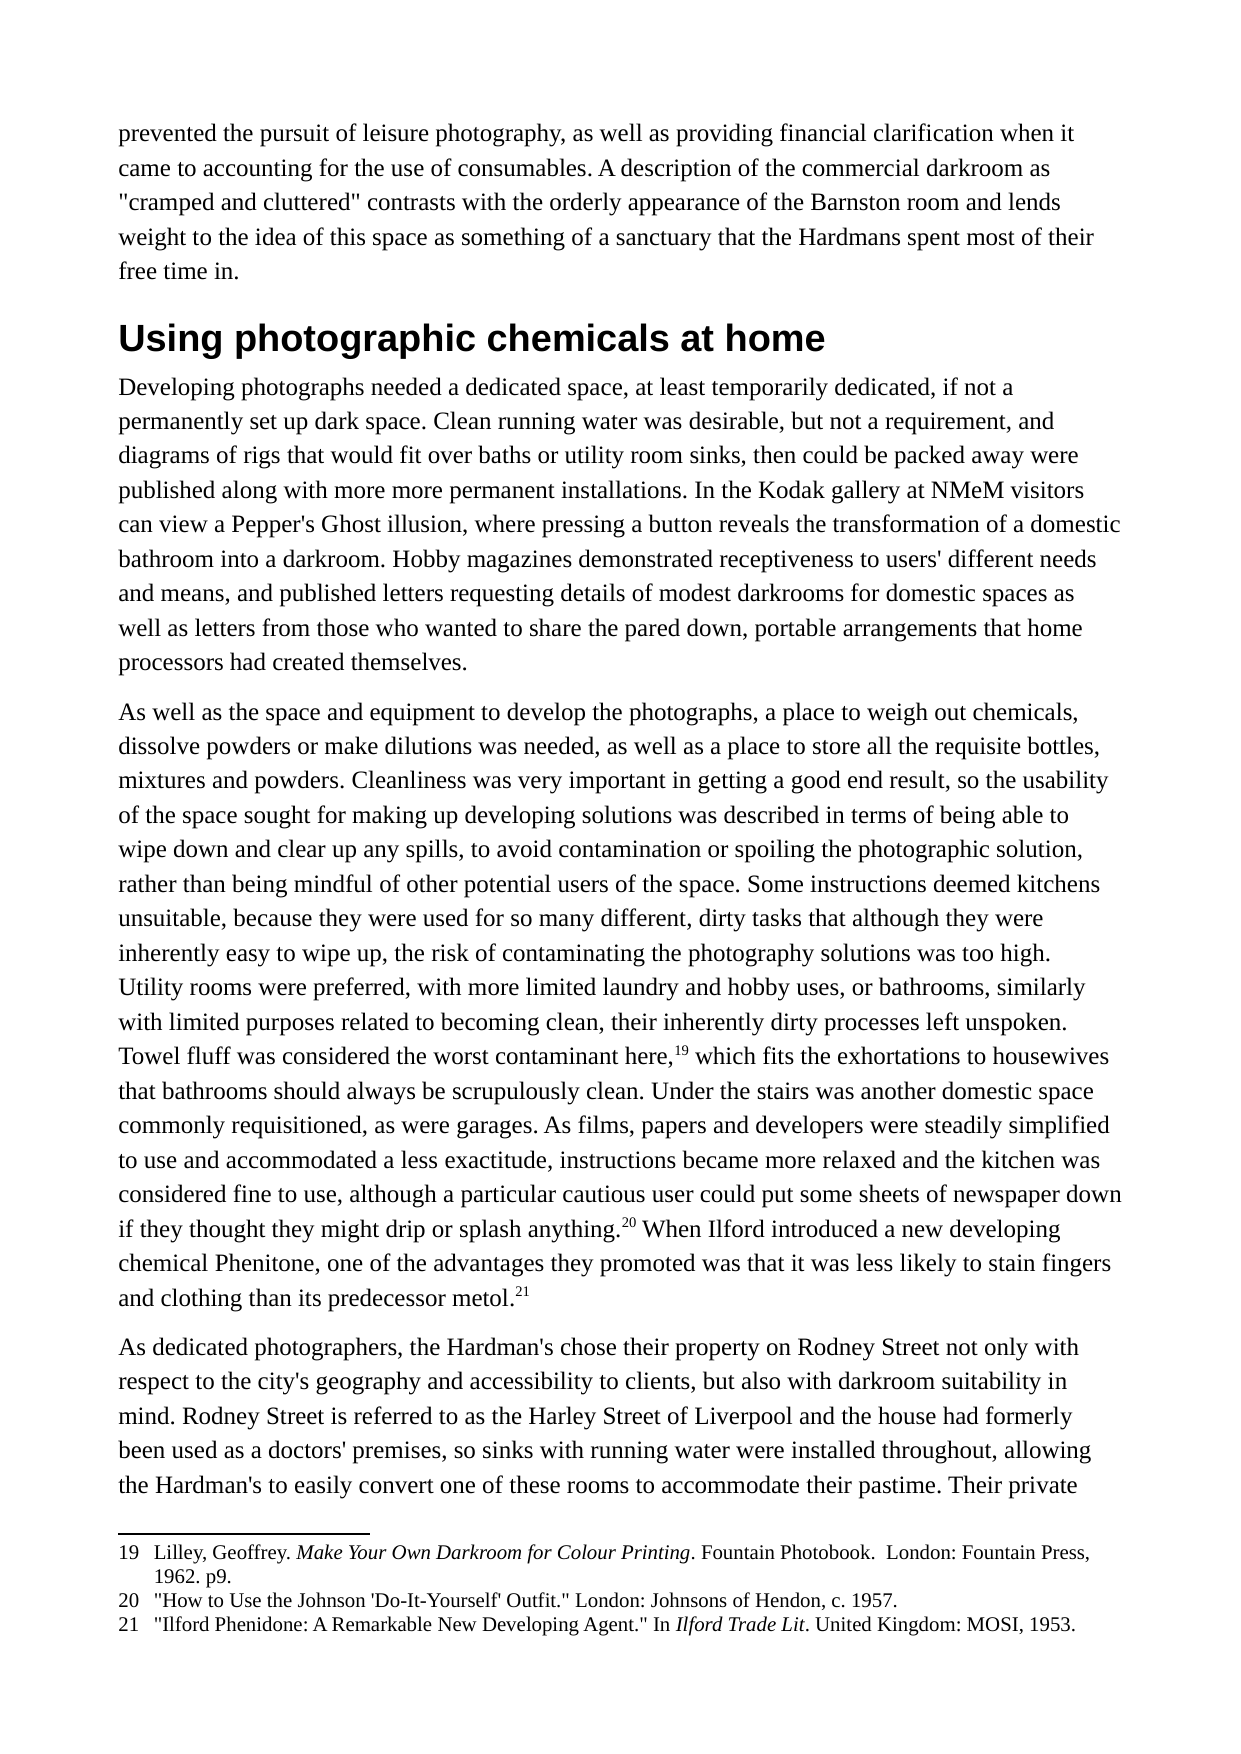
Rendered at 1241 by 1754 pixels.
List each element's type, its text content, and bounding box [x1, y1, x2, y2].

subtitle Using photographic chemicals at home [118, 316, 1122, 359]
text As dedicated photographers, the Hardman's chose their property on Rodney Street not only with respect to the city's geography and accessibility to clients, but also with darkroom suitability in mind. Rodney Street is referred to as the Harley Street of Liverpool and the house had formerly been used as a doctors' premises, so sinks with running water were installed throughout, allowing the Hardman's to easily convert one of these rooms to accommodate their pastime. Their private [118, 1332, 1122, 1498]
text Developing photographs needed a dedicated space, at least temporarily dedicated, if not a permanently set up dark space. Clean running water was desirable, but not a requirement, and diagrams of rigs that would fit over baths or utility room sinks, then could be packed away were published along with more more permanent installations. In the Kodak gallery at NMeM visitors can view a Pepper's Ghost illusion, where pressing a button reveals the transformation of a domestic bathroom into a darkroom. Hobby magazines demonstrated receptiveness to users' different needs and means, and published letters requesting details of modest darkrooms for domestic spaces as well as letters from those who wanted to share the pared down, portable arrangements that home processors had created themselves. [118, 372, 1122, 676]
text Lilley, Geoffrey. Make Your Own Darkroom for Colour Printing. Fountain Photobook. London: Fountain Press, 1962. p9. [118, 1539, 1122, 1588]
text prevented the pursuit of leisure photography, as well as providing financial clarification when it came to accounting for the use of consumables. A description of the commercial darkroom as "cramped and cluttered" contrasts with the orderly appearance of the Barnston room and lends weight to the idea of this space as something of a sanctuary that the Hardmans spent most of their free time in. [118, 118, 1122, 285]
text "Ilford Phenidone: A Remarkable New Developing Agent." In Ilford Trade Lit. United Kingdom: MOSI, 1953. [118, 1612, 1122, 1636]
text "How to Use the Johnson 'Do-It-Yourself' Outfit." London: Johnsons of Hendon, c. 1957. [118, 1588, 1122, 1612]
text As well as the space and equipment to develop the photographs, a place to weigh out chemicals, dissolve powders or make dilutions was needed, as well as a place to store all the requisite bottles, mixtures and powders. Cleanliness was very important in getting a good end result, so the usability of the space sought for making up developing solutions was described in terms of being able to wipe down and clear up any spills, to avoid contamination or spoiling the photographic solution, rather than being mindful of other potential users of the space. Some instructions deemed kitchens unsuitable, because they were used for so many different, dirty tasks that although they were inherently easy to wipe up, the risk of contaminating the photography solutions was too high. Utility rooms were preferred, with more limited laundry and hobby uses, or bathrooms, similarly with limited purposes related to becoming clean, their inherently dirty processes left unspoken. Towel fluff was considered the worst contaminant here, which fits the exhortations to housewives that bathrooms should always be scrupulously clean. Under the stairs was another domestic space commonly requisitioned, as were garages. As films, papers and developers were steadily simplified to use and accommodated a less exactitude, instructions became more relaxed and the kitchen was considered fine to use, although a particular cautious user could put some sheets of newspaper down if they thought they might drip or splash anything. When Ilford introduced a new developing chemical Phenitone, one of the advantages they promoted was that it was less likely to stain fingers and clothing than its predecessor metol. [118, 697, 1122, 1311]
